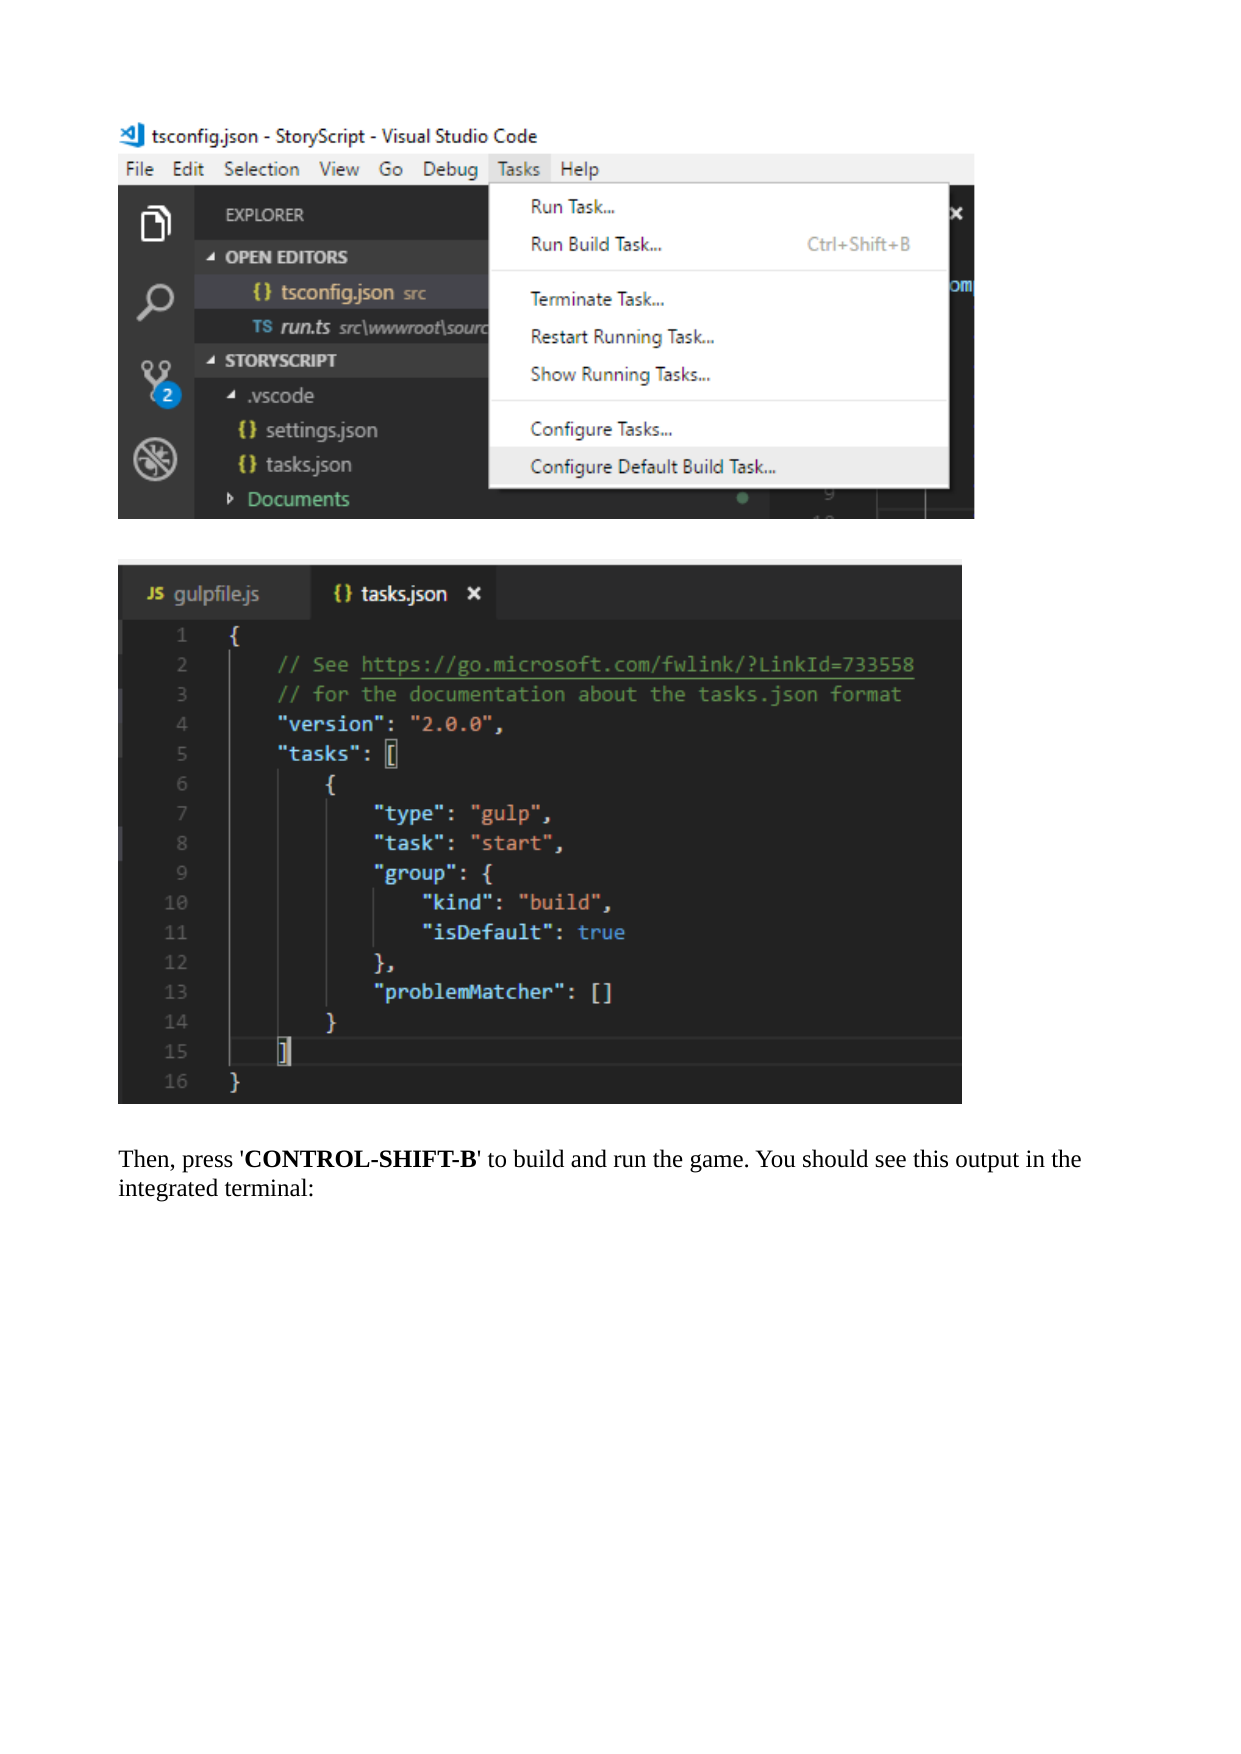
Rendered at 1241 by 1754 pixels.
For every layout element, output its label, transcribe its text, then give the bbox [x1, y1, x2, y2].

picture [118, 559, 962, 1104]
text Then, press 'CONTROL-SHIFT-B' to build and run the game. You should see this output in the integrated terminal: [118, 1144, 1122, 1202]
picture [118, 118, 975, 519]
